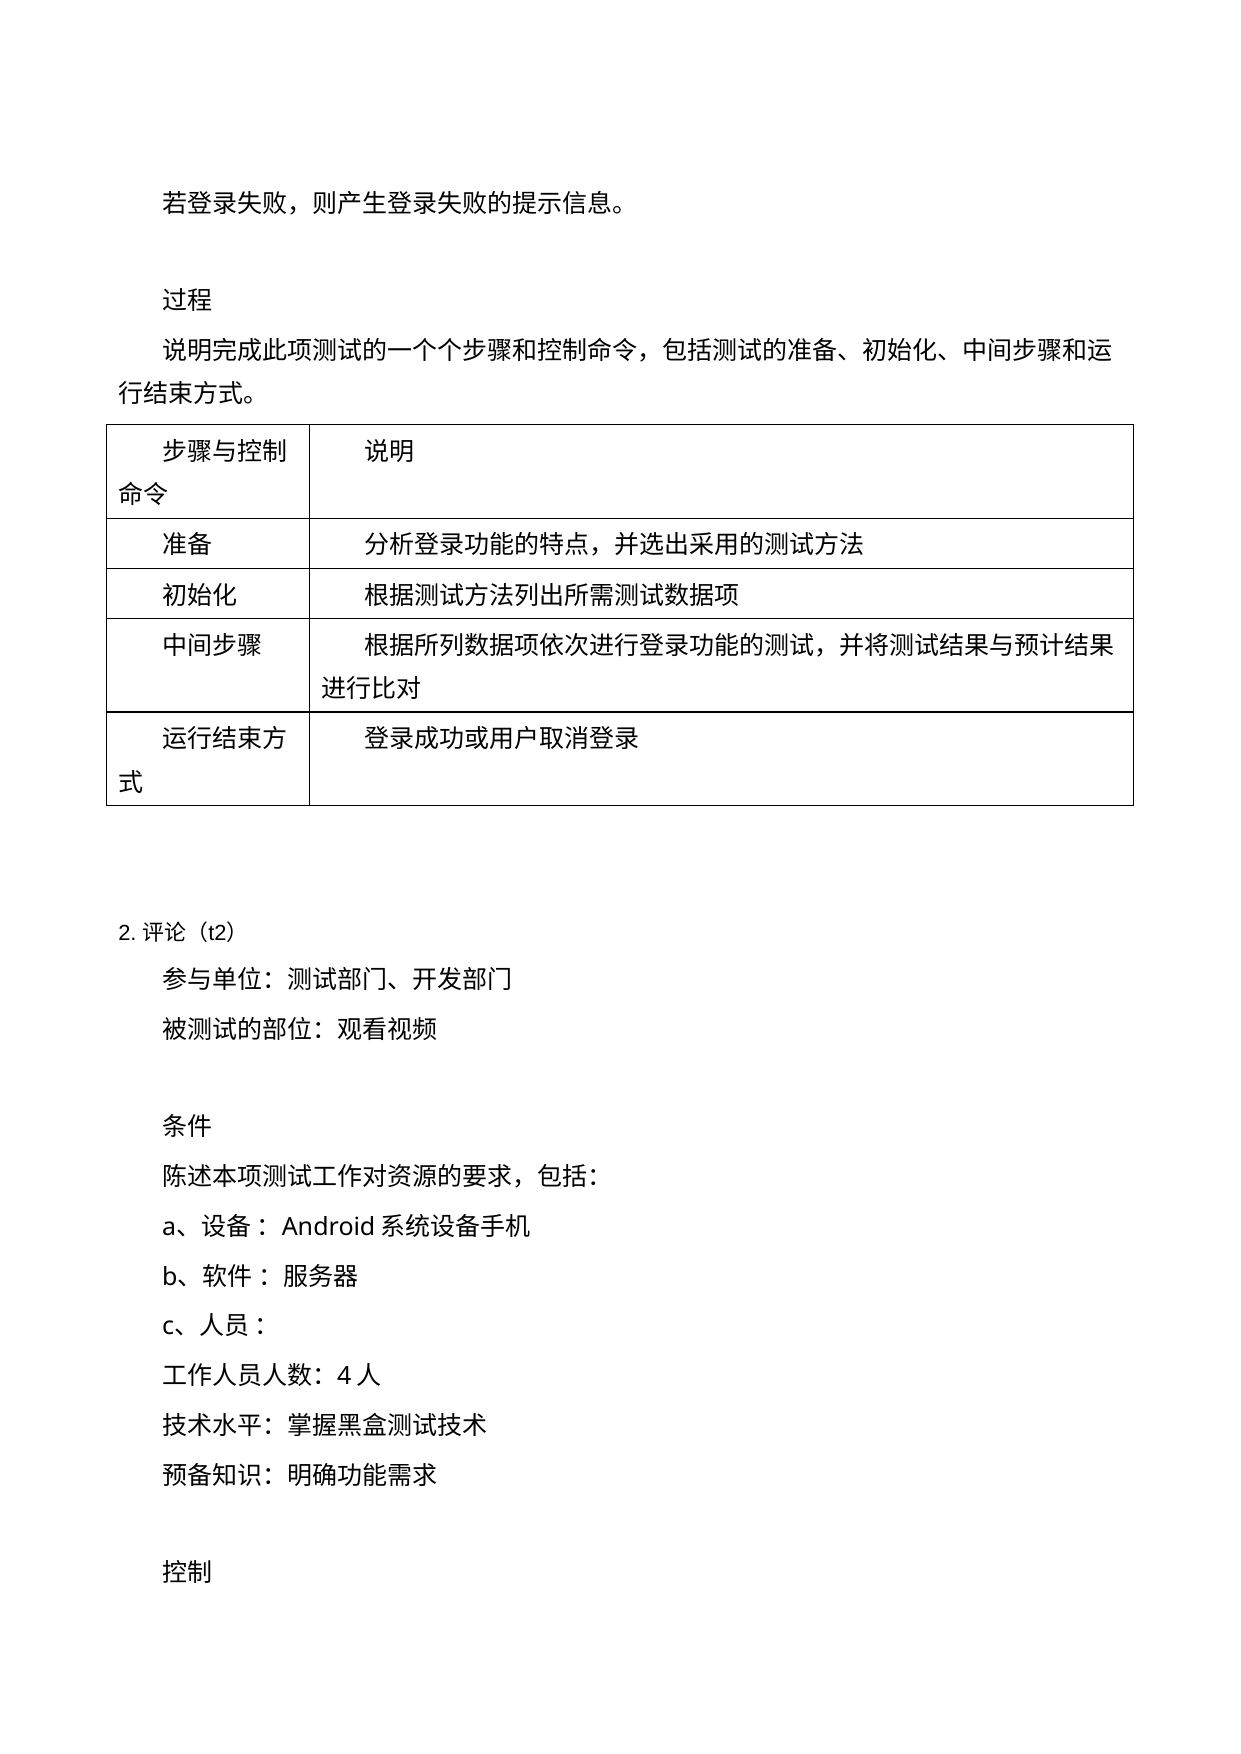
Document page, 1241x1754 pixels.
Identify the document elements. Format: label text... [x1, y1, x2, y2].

table_header 步骤与控制命令 [107, 425, 309, 517]
text 若登录失败，则产生登录失败的提示信息。 [118, 183, 1122, 219]
table_cell 准备 [107, 519, 309, 568]
table_cell 运行结束方式 [107, 713, 309, 805]
text 被测试的部位：观看视频 [118, 1009, 1122, 1045]
table_cell 中间步骤 [107, 619, 309, 711]
text a、设备 ：Android系统设备手机 [118, 1206, 1122, 1242]
text 过程 [118, 281, 1122, 317]
table_cell 根据所列数据项依次进行登录功能的测试，并将测试结果与预计结果进行比对 [310, 619, 1133, 711]
text c、人员 ： [118, 1306, 1122, 1342]
text 说明完成此项测试的一个个步骤和控制命令，包括测试的准备、初始化、中间步骤和运行结束方式。 [118, 330, 1122, 410]
table_cell 分析登录功能的特点，并选出采用的测试方法 [310, 519, 1133, 568]
text 条件 [118, 1106, 1122, 1142]
text 控制 [118, 1553, 1122, 1589]
text 参与单位：测试部门、开发部门 [118, 959, 1122, 995]
text 预备知识：明确功能需求 [118, 1456, 1122, 1492]
text 工作人员人数：4人 [118, 1356, 1122, 1392]
table_cell 根据测试方法列出所需测试数据项 [310, 569, 1133, 618]
subtitle 评论（t2） [118, 915, 1122, 946]
text b、软件 ：服务器 [118, 1256, 1122, 1292]
table_cell 初始化 [107, 569, 309, 618]
table_cell 登录成功或用户取消登录 [310, 713, 1133, 805]
text 技术水平：掌握黑盒测试技术 [118, 1406, 1122, 1442]
text 陈述本项测试工作对资源的要求，包括： [118, 1156, 1122, 1192]
table_header 说明 [310, 425, 1133, 517]
